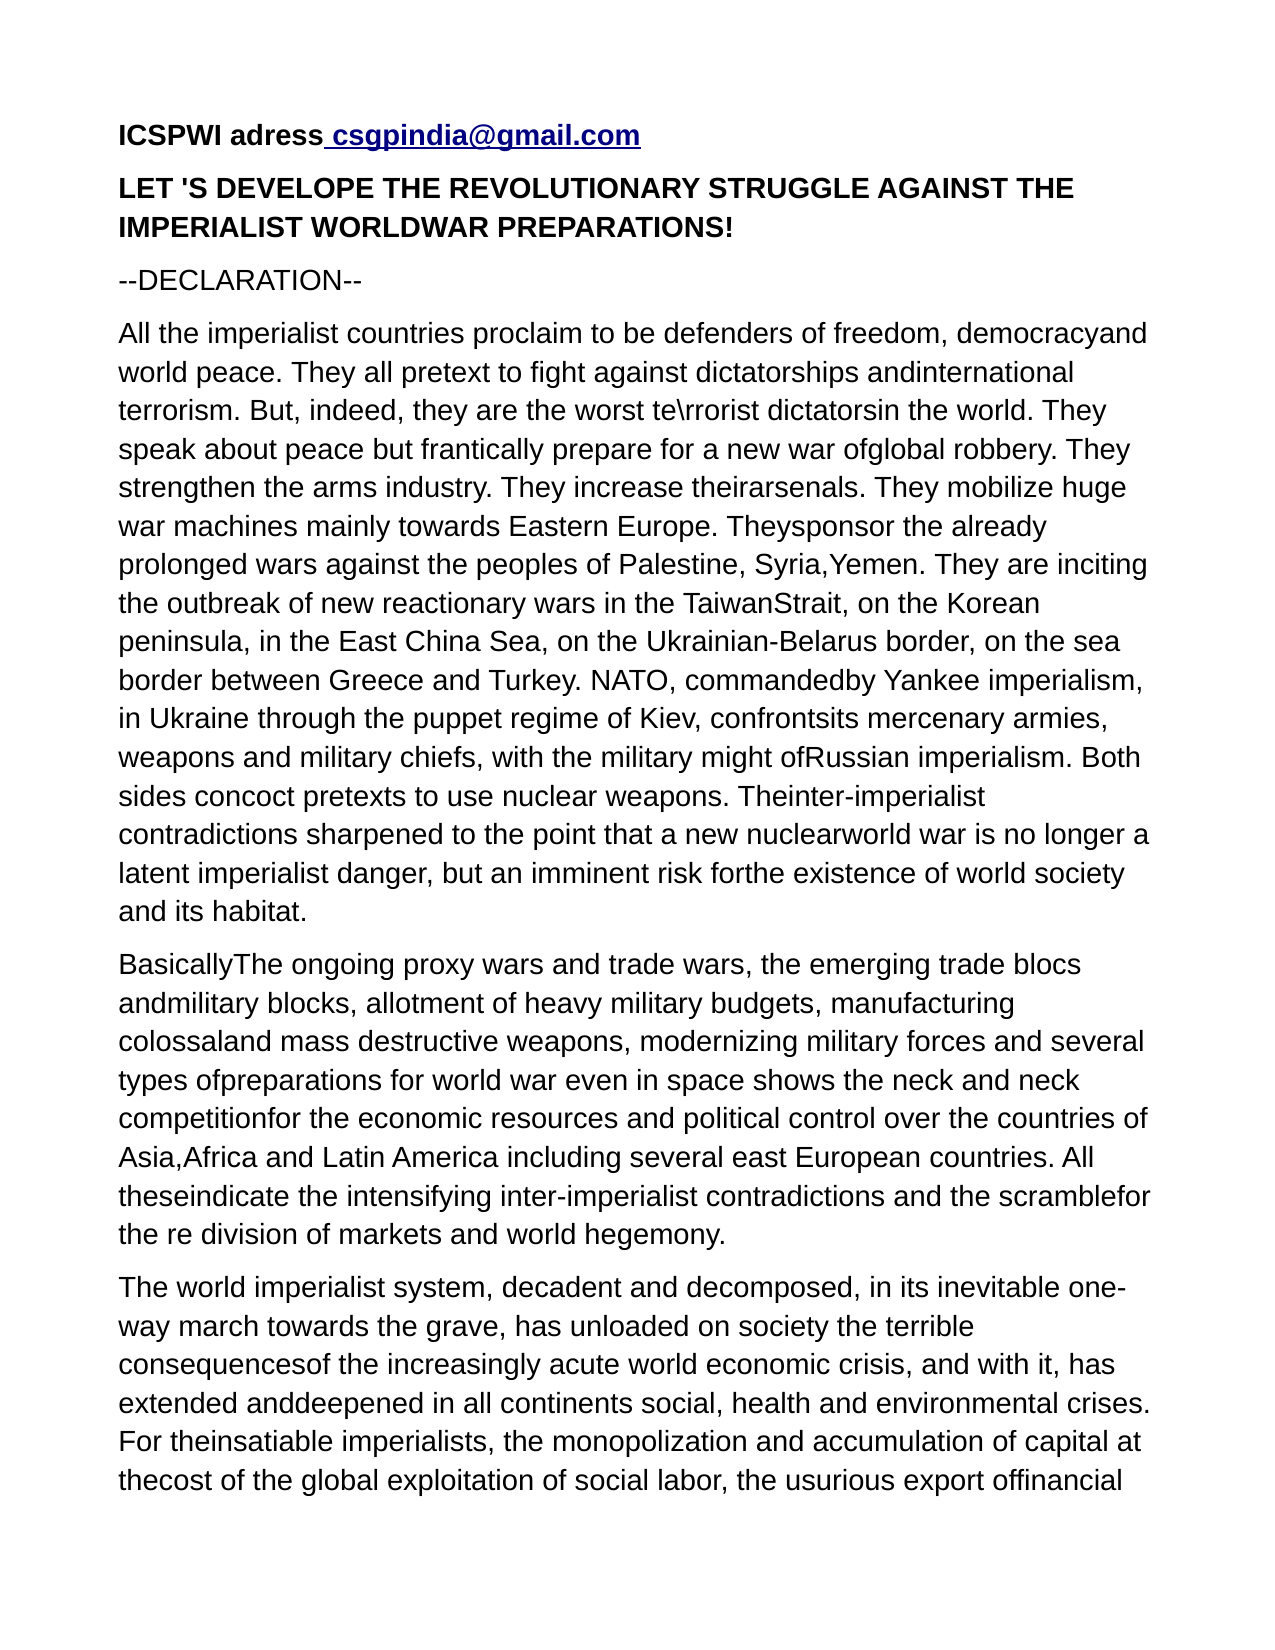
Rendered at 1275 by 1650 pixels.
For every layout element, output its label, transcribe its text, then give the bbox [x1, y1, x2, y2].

text LET 'S DEVELOPE THE REVOLUTIONARY STRUGGLE AGAINST THE IMPERIALIST WORLDWAR PREPARATIONS! [118, 171, 1157, 243]
text All the imperialist countries proclaim to be defenders of freedom, democracyand world peace. They all pretext to fight against dictatorships andinternational terrorism. But, indeed, they are the worst te\rrorist dictatorsin the world. They speak about peace but frantically prepare for a new war ofglobal robbery. They strengthen the arms industry. They increase theirarsenals. They mobilize huge war machines mainly towards Eastern Europe. Theysponsor the already prolonged wars against the peoples of Palestine, Syria,Yemen. They are inciting the outbreak of new reactionary wars in the TaiwanStrait, on the Korean peninsula, in the East China Sea, on the Ukrainian-Belarus border, on the sea border between Greece and Turkey. NATO, commandedby Yankee imperialism, in Ukraine through the puppet regime of Kiev, confrontsits mercenary armies, weapons and military chiefs, with the military might ofRussian imperialism. Both sides concoct pretexts to use nuclear weapons. Theinter-imperialist contradictions sharpened to the point that a new nuclearworld war is no longer a latent imperialist danger, but an imminent risk forthe existence of world society and its habitat. [118, 316, 1157, 928]
text --DECLARATION-- [118, 263, 1157, 296]
text ICSPWI adress csgpindia@gmail.com [118, 118, 1157, 152]
text BasicallyThe ongoing proxy wars and trade wars, the emerging trade blocs andmilitary blocks, allotment of heavy military budgets, manufacturing colossaland mass destructive weapons, modernizing military forces and several types ofpreparations for world war even in space shows the neck and neck competitionfor the economic resources and political control over the countries of Asia,Africa and Latin America including several east European countries. All theseindicate the intensifying inter-imperialist contradictions and the scramblefor the re division of markets and world hegemony. [118, 947, 1157, 1251]
text The world imperialist system, decadent and decomposed, in its inevitable one-way march towards the grave, has unloaded on society the terrible consequencesof the increasingly acute world economic crisis, and with it, has extended anddeepened in all continents social, health and environmental crises. For theinsatiable imperialists, the monopolization and accumulation of capital at thecost of the global exploitation of social labor, the usurious export offinancial [118, 1270, 1157, 1496]
